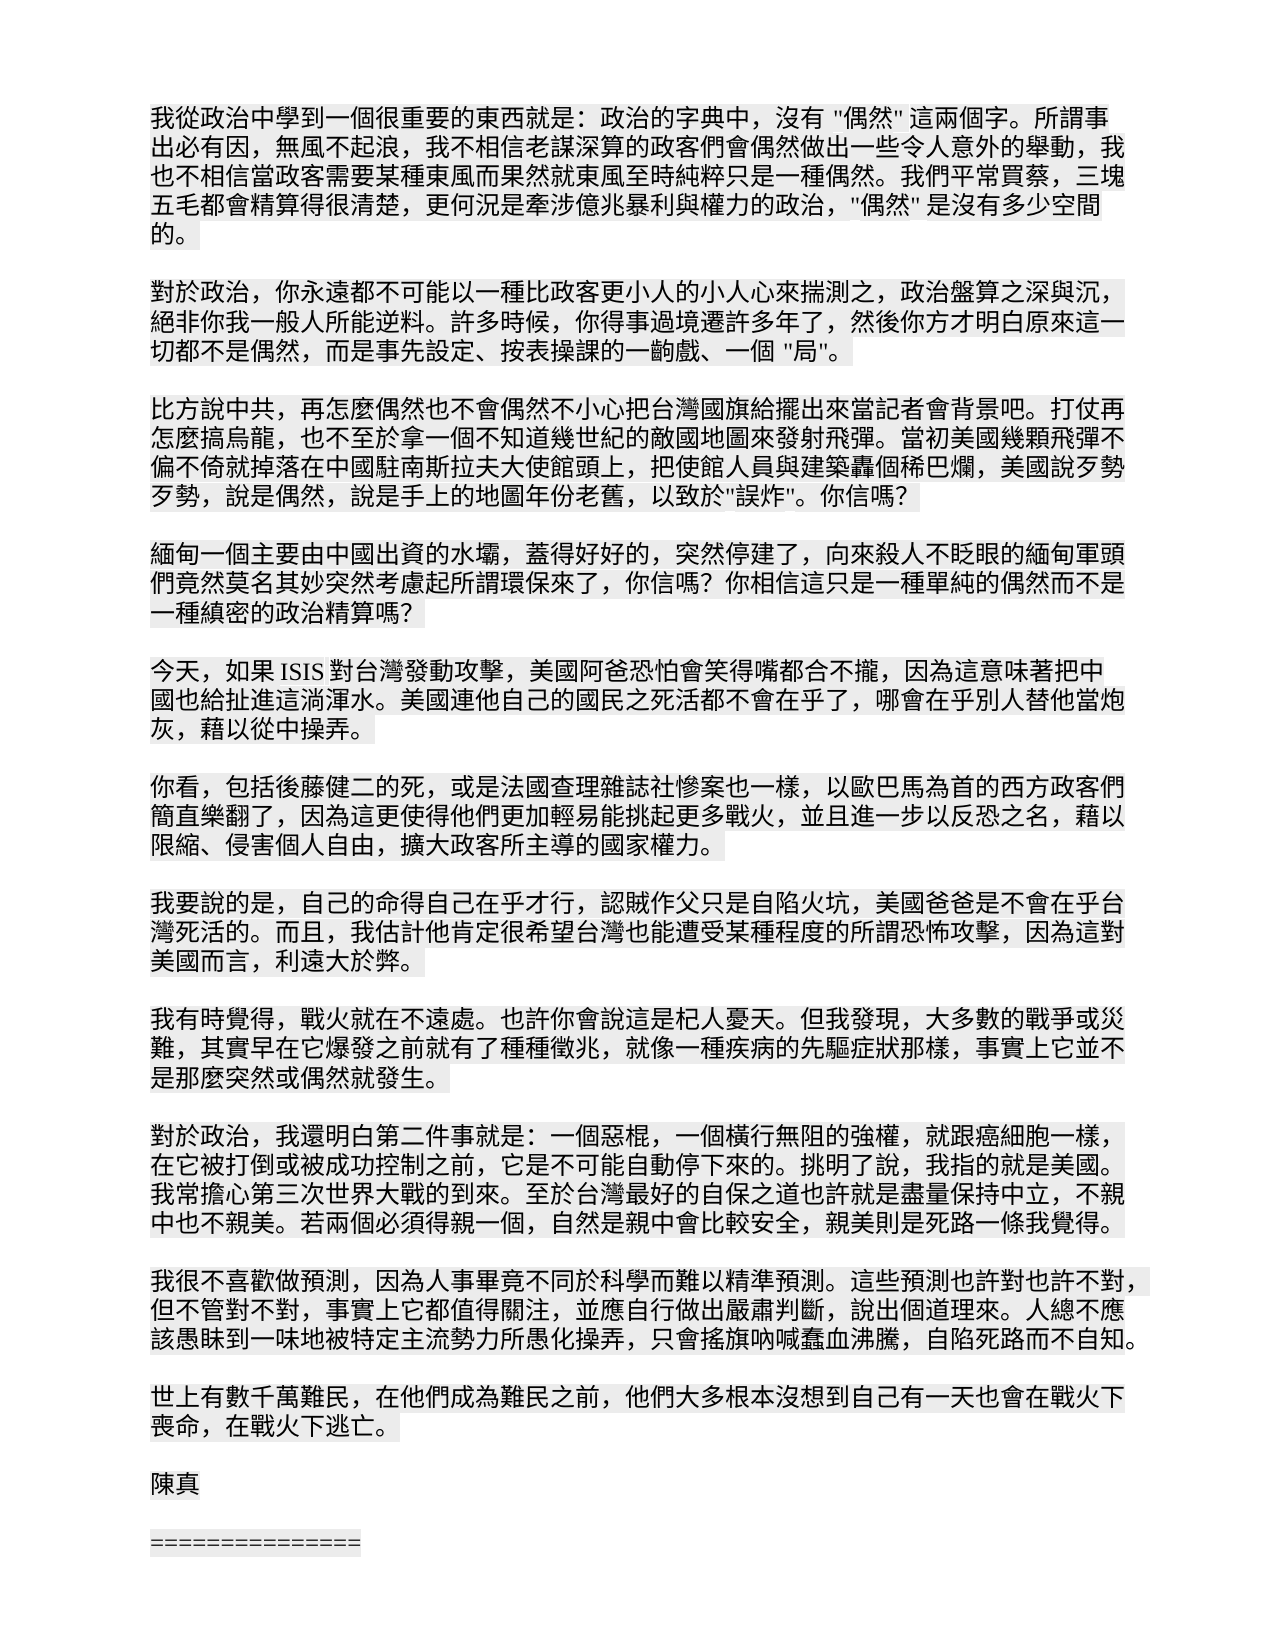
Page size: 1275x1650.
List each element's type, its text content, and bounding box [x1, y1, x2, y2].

text 台灣人很自卑，似乎總覺得別人很大而自己很小，小到幾乎看不見。萬一有時被人 "看見" 了，就會很驕傲很爽很開心，所謂 "台灣之光"、"全世界都在看" 云云。於是不管做什麼，總是急著要讓 "世界" 看見。 例如在一些所謂社運中，"世界" 有沒有 "看見" 便顯得非常重要，而所謂 "全世界都在看"，往往微不足道，大多時候只不過就是被某個西方名人或某個西方媒體所談論或提及，便馬上信心大增，春心蕩漾。哪怕所謂 "全世界都在看" 只不過是人們在 "看笑話" 也沒關係。(說穿了，台灣一般所謂 "世界" 其實就是 "美國"。) 甚至即便這樣一種跟所謂 "世界" 的連結帶著深層的高度危險也沒關係，套句台灣人用語，照樣 "HIGH 翻天"。 我從政治中學到一個很重要的東西就是：政治的字典中，沒有 "偶然" 這兩個字。所謂事出必有因，無風不起浪，我不相信老謀深算的政客們會偶然做出一些令人意外的舉動，我也不相信當政客需要某種東風而果然就東風至時純粹只是一種偶然。我們平常買蔡，三塊五毛都會精算得很清楚，更何況是牽涉億兆暴利與權力的政治，"偶然" 是沒有多少空間的。 對於政治，你永遠都不可能以一種比政客更小人的小人心來揣測之，政治盤算之深與沉，絕非你我一般人所能逆料。許多時候，你得事過境遷許多年了，然後你方才明白原來這一切都不是偶然，而是事先設定、按表操課的一齣戲、一個 "局"。 比方說中共，再怎麼偶然也不會偶然不小心把台灣國旗給擺出來當記者會背景吧。打仗再怎麼搞烏龍，也不至於拿一個不知道幾世紀的敵國地圖來發射飛彈。當初美國幾顆飛彈不偏不倚就掉落在中國駐南斯拉夫大使館頭上，把使館人員與建築轟個稀巴爛，美國說歹勢歹勢，說是偶然，說是手上的地圖年份老舊，以致於"誤炸"。你信嗎？ 緬甸一個主要由中國出資的水壩，蓋得好好的，突然停建了，向來殺人不眨眼的緬甸軍頭們竟然莫名其妙突然考慮起所謂環保來了，你信嗎？你相信這只是一種單純的偶然而不是一種縝密的政治精算嗎？ 今天，如果ISIS對台灣發動攻擊，美國阿爸恐怕會笑得嘴都合不攏，因為這意味著把中國也給扯進這淌渾水。美國連他自己的國民之死活都不會在乎了，哪會在乎別人替他當炮灰，藉以從中操弄。 你看，包括後藤健二的死，或是法國查理雜誌社慘案也一樣，以歐巴馬為首的西方政客們簡直樂翻了，因為這更使得他們更加輕易能挑起更多戰火，並且進一步以反恐之名，藉以限縮、侵害個人自由，擴大政客所主導的國家權力。 我要說的是，自己的命得自己在乎才行，認賊作父只是自陷火坑，美國爸爸是不會在乎台灣死活的。而且，我估計他肯定很希望台灣也能遭受某種程度的所謂恐怖攻擊，因為這對美國而言，利遠大於弊。 我有時覺得，戰火就在不遠處。也許你會說這是杞人憂天。但我發現，大多數的戰爭或災難，其實早在它爆發之前就有了種種徵兆，就像一種疾病的先驅症狀那樣，事實上它並不是那麼突然或偶然就發生。 對於政治，我還明白第二件事就是：一個惡棍，一個橫行無阻的強權，就跟癌細胞一樣，在它被打倒或被成功控制之前，它是不可能自動停下來的。挑明了說，我指的就是美國。我常擔心第三次世界大戰的到來。至於台灣最好的自保之道也許就是盡量保持中立，不親中也不親美。若兩個必須得親一個，自然是親中會比較安全，親美則是死路一條我覺得。 我很不喜歡做預測，因為人事畢竟不同於科學而難以精準預測。這些預測也許對也許不對，但不管對不對，事實上它都值得關注，並應自行做出嚴肅判斷，說出個道理來。人總不應該愚眛到一味地被特定主流勢力所愚化操弄，只會搖旗吶喊蠢血沸騰，自陷死路而不自知。 世上有數千萬難民，在他們成為難民之前，他們大多根本沒想到自己有一天也會在戰火下喪命，在戰火下逃亡。 陳真 =============== FBI局長後有中華民國國旗 網友High翻了 蘋果日報2015年02月26日 中華民國國旗在美國飄揚了！ 美國聯邦調查局局長(FBI)科米(James Comey)今日在華府舉辦的一場全國檢察總長會議上，針對3名美國人欲加入伊斯蘭國遭攔截一案，發表談話，CNN主播安德森庫柏在推特上宣傳自家節目時，意外引用到有台灣國旗的畫面，引發網友熱烈討論。 有網友說「不看內容，光看FBI身後的台灣國旗就很爽」、「英文聽不懂沒有關係，你看到後面國旗了嗎？」，不過也有人憂心，中華民國國旗出現在這場合，是「代表台灣已經確定落入IS的目標嗎？」、「難道這就是台灣要被攻擊的原因嗎」,另外也眼尖的網友發現，和青天白日滿地紅國旗放在一塊的是美國各州的州旗，「難道台灣成為美國第51州了嗎」。(即時新聞中心/綜合報導) [150, 75, 1125, 1557]
